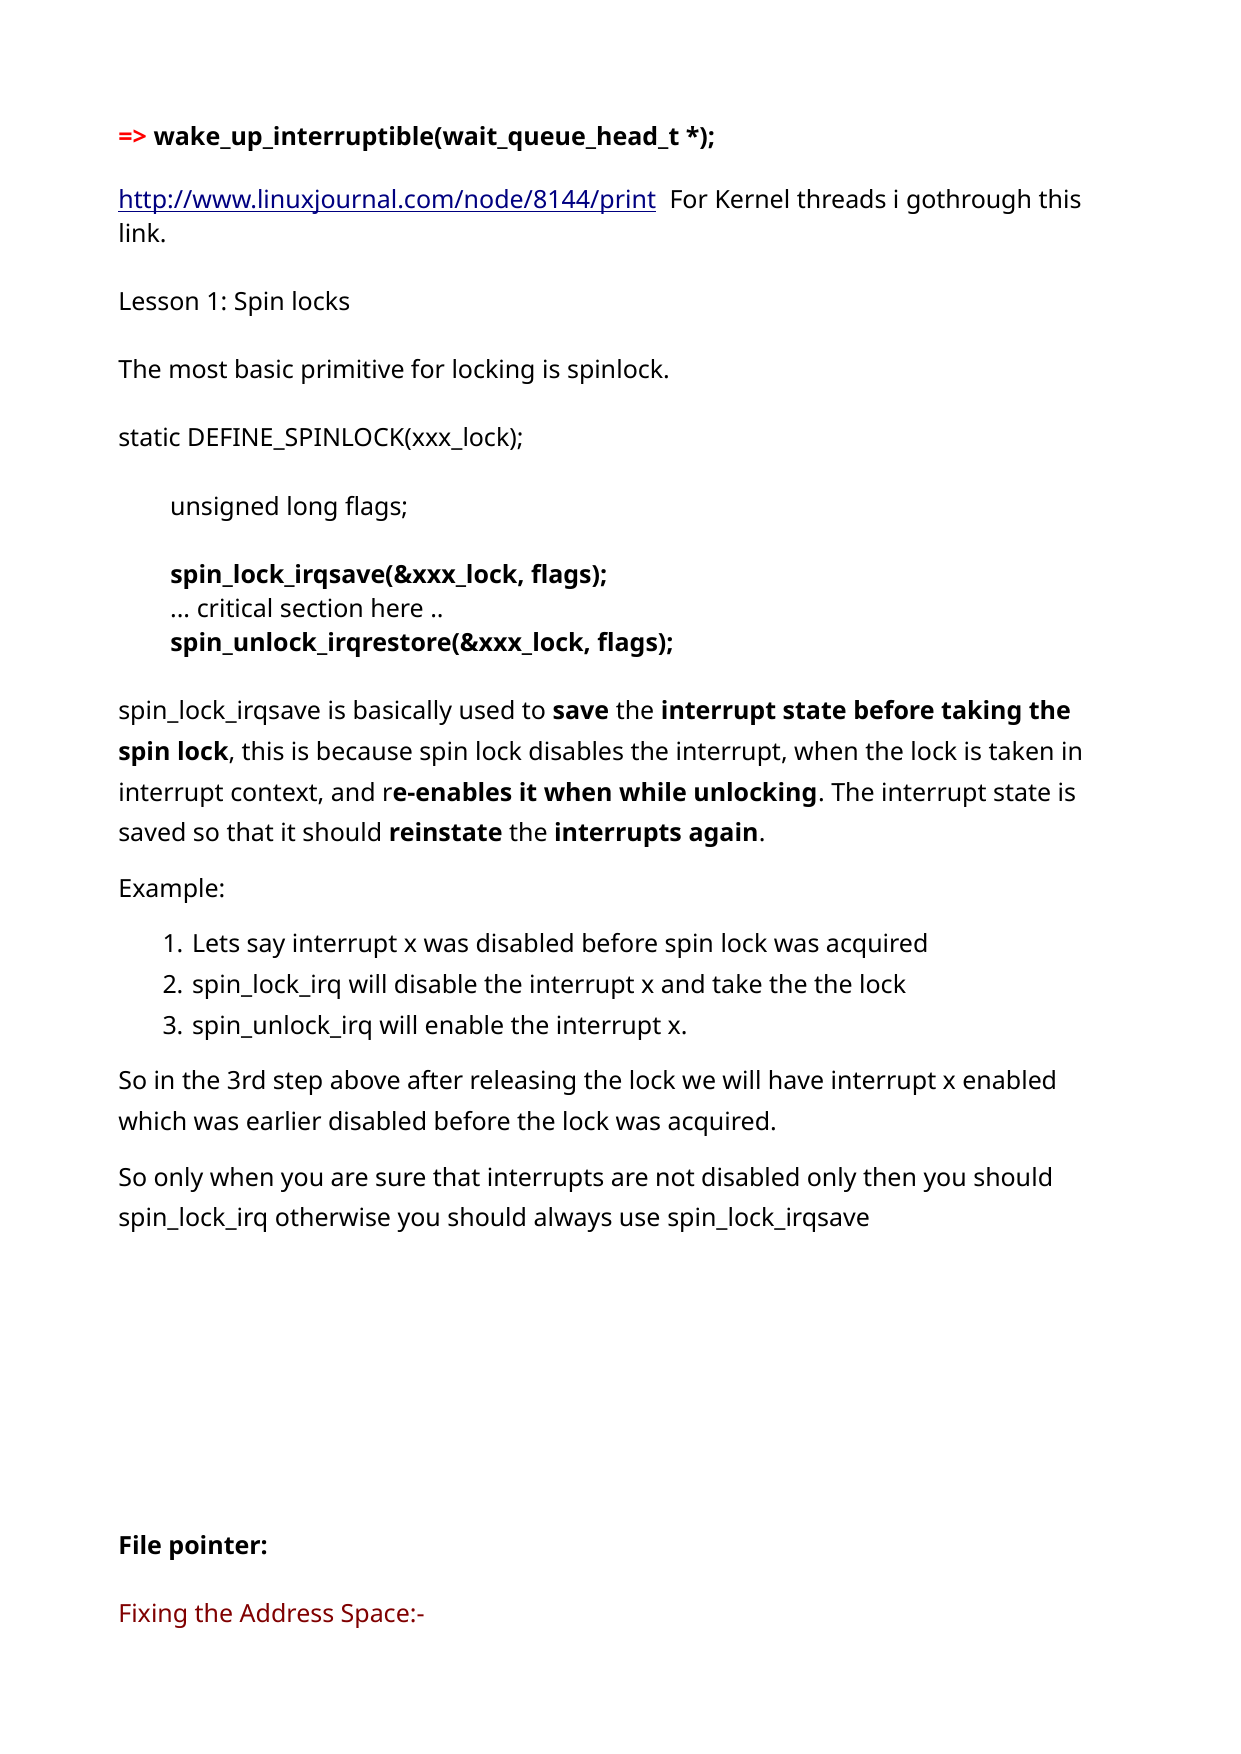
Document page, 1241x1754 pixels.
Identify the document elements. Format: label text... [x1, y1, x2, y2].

text Example: [118, 871, 1122, 904]
text http://www.linuxjournal.com/node/8144/print For Kernel threads i gothrough this link. [118, 182, 1122, 250]
text spin_lock_irqsave is basically used to save the interrupt state before taking the spin lock, this is because spin lock disables the interrupt, when the lock is taken in interrupt context, and re-enables it when while unlocking. The interrupt state is saved so that it should reinstate the interrupts again. [118, 693, 1122, 849]
text spin_unlock_irqrestore(&xxx_lock, flags); [118, 624, 1122, 658]
text The most basic primitive for locking is spinlock. [118, 352, 1122, 386]
text Fixing the Address Space:- [118, 1596, 1122, 1630]
text So only when you are sure that interrupts are not disabled only then you should spin_lock_irq otherwise you should always use spin_lock_irqsave [118, 1159, 1122, 1234]
list spin_lock_irq will disable the interrupt x and take the the lock [162, 967, 1122, 1001]
text Lesson 1: Spin locks [118, 284, 1122, 318]
list spin_unlock_irq will enable the interrupt x. [162, 1008, 1122, 1042]
text ... critical section here .. [118, 590, 1122, 624]
text File pointer: [118, 1528, 1122, 1562]
text unsigned long flags; [118, 488, 1122, 522]
text spin_lock_irqsave(&xxx_lock, flags); [118, 556, 1122, 590]
text So in the 3rd step above after releasing the lock we will have interrupt x enabled which was earlier disabled before the lock was acquired. [118, 1063, 1122, 1138]
text => wake_up_interruptible(wait_queue_head_t *); [118, 118, 1122, 152]
text static DEFINE_SPINLOCK(xxx_lock); [118, 420, 1122, 454]
list Lets say interrupt x was disabled before spin lock was acquired [162, 926, 1122, 960]
